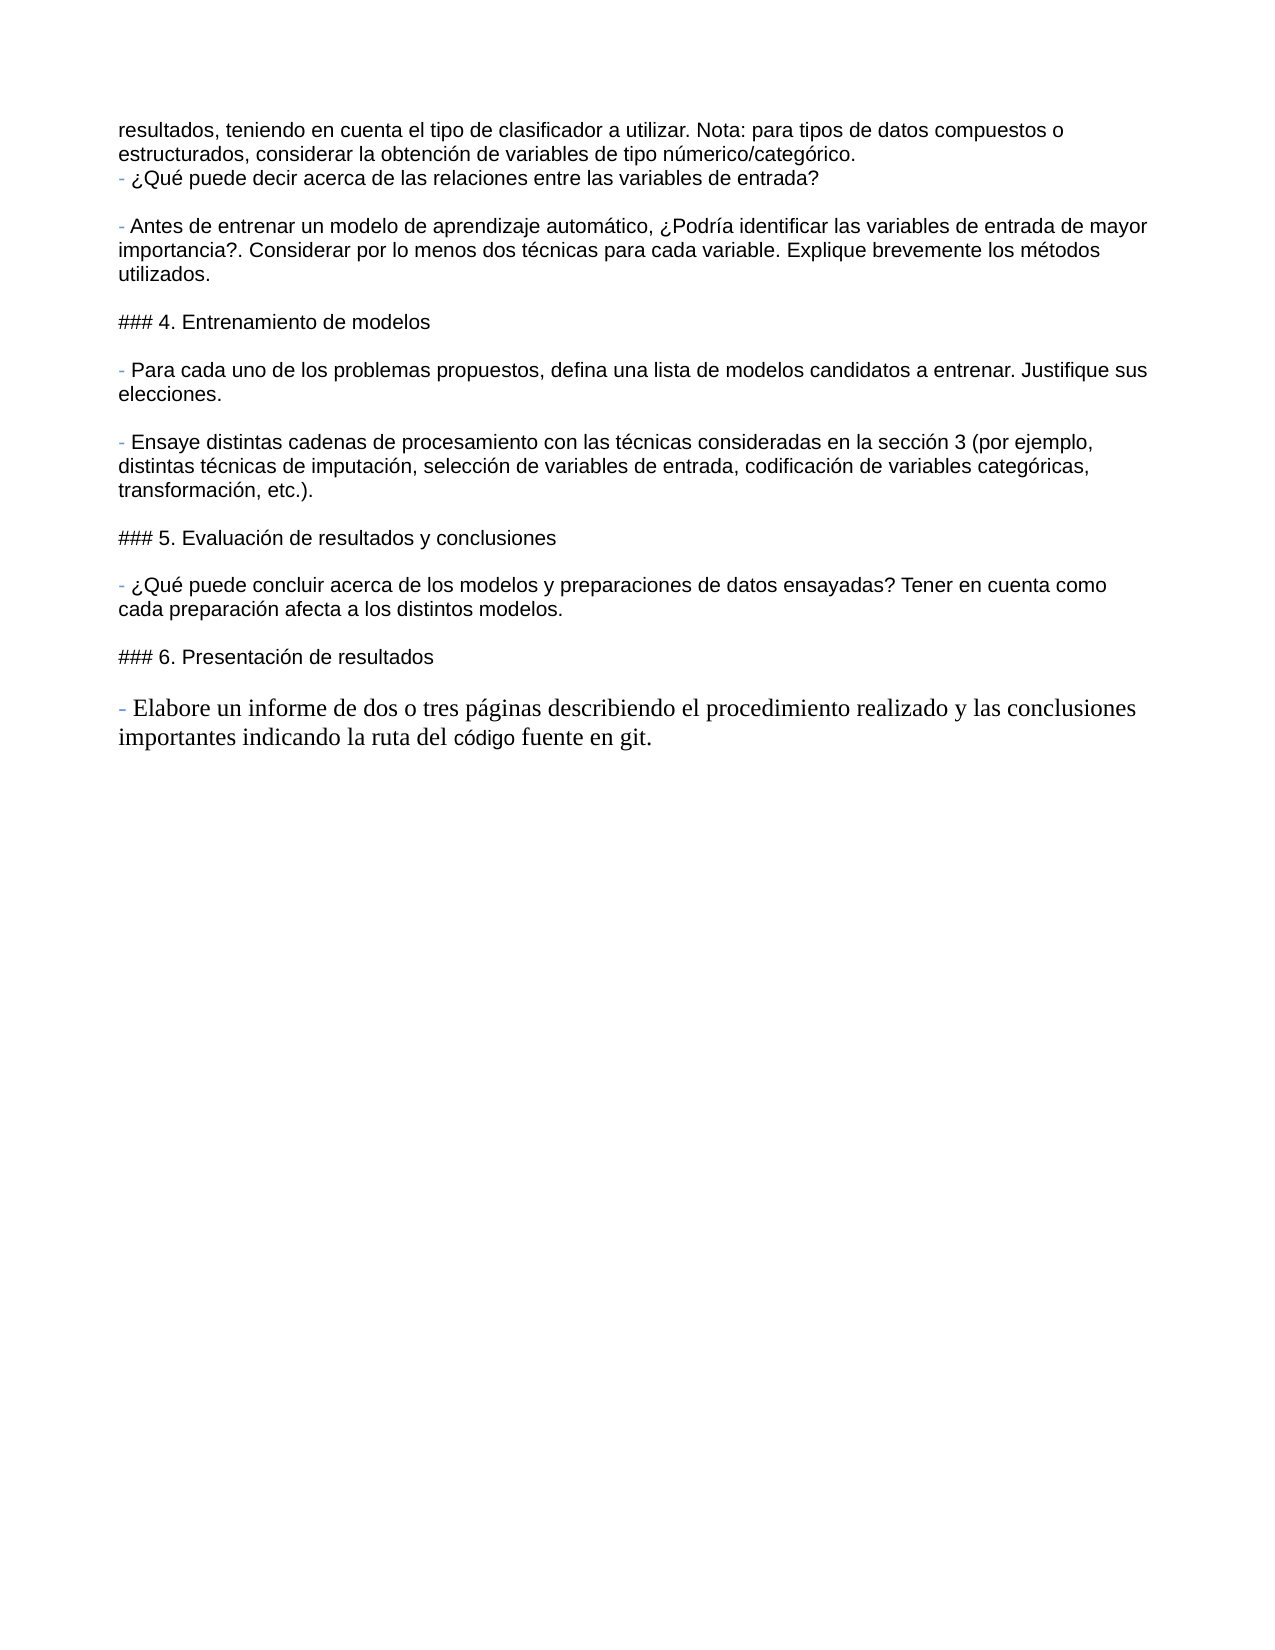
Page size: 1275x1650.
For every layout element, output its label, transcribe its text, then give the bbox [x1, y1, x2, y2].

text - Antes de entrenar un modelo de aprendizaje automático, ¿Podría identificar las variables de entrada de mayor importancia?. Considerar por lo menos dos técnicas para cada variable. Explique brevemente los métodos utilizados. [118, 214, 1157, 286]
text ### 4. Entrenamiento de modelos [118, 310, 1157, 334]
text - Para cada uno de los problemas propuestos, defina una lista de modelos candidatos a entrenar. Justifique sus elecciones. [118, 358, 1157, 406]
text - ¿Qué puede concluir acerca de los modelos y preparaciones de datos ensayadas? Tener en cuenta como cada preparación afecta a los distintos modelos. [118, 573, 1157, 621]
text ### 5. Evaluación de resultados y conclusiones [118, 525, 1157, 549]
text - Ensaye distintas cadenas de procesamiento con las técnicas consideradas en la sección 3 (por ejemplo, distintas técnicas de imputación, selección de variables de entrada, codificación de variables categóricas, transformación, etc.). [118, 429, 1157, 501]
text - Elabore un informe de dos o tres páginas describiendo el procedimiento realizado y las conclusiones importantes indicando la ruta del código fuente en git. [118, 693, 1157, 751]
text - ¿Qué puede decir acerca de las relaciones entre las variables de entrada? [118, 166, 1157, 190]
text resultados, teniendo en cuenta el tipo de clasificador a utilizar. Nota: para tipos de datos compuestos o estructurados, considerar la obtención de variables de tipo númerico/categórico. [118, 118, 1157, 166]
text ### 6. Presentación de resultados [118, 645, 1157, 669]
